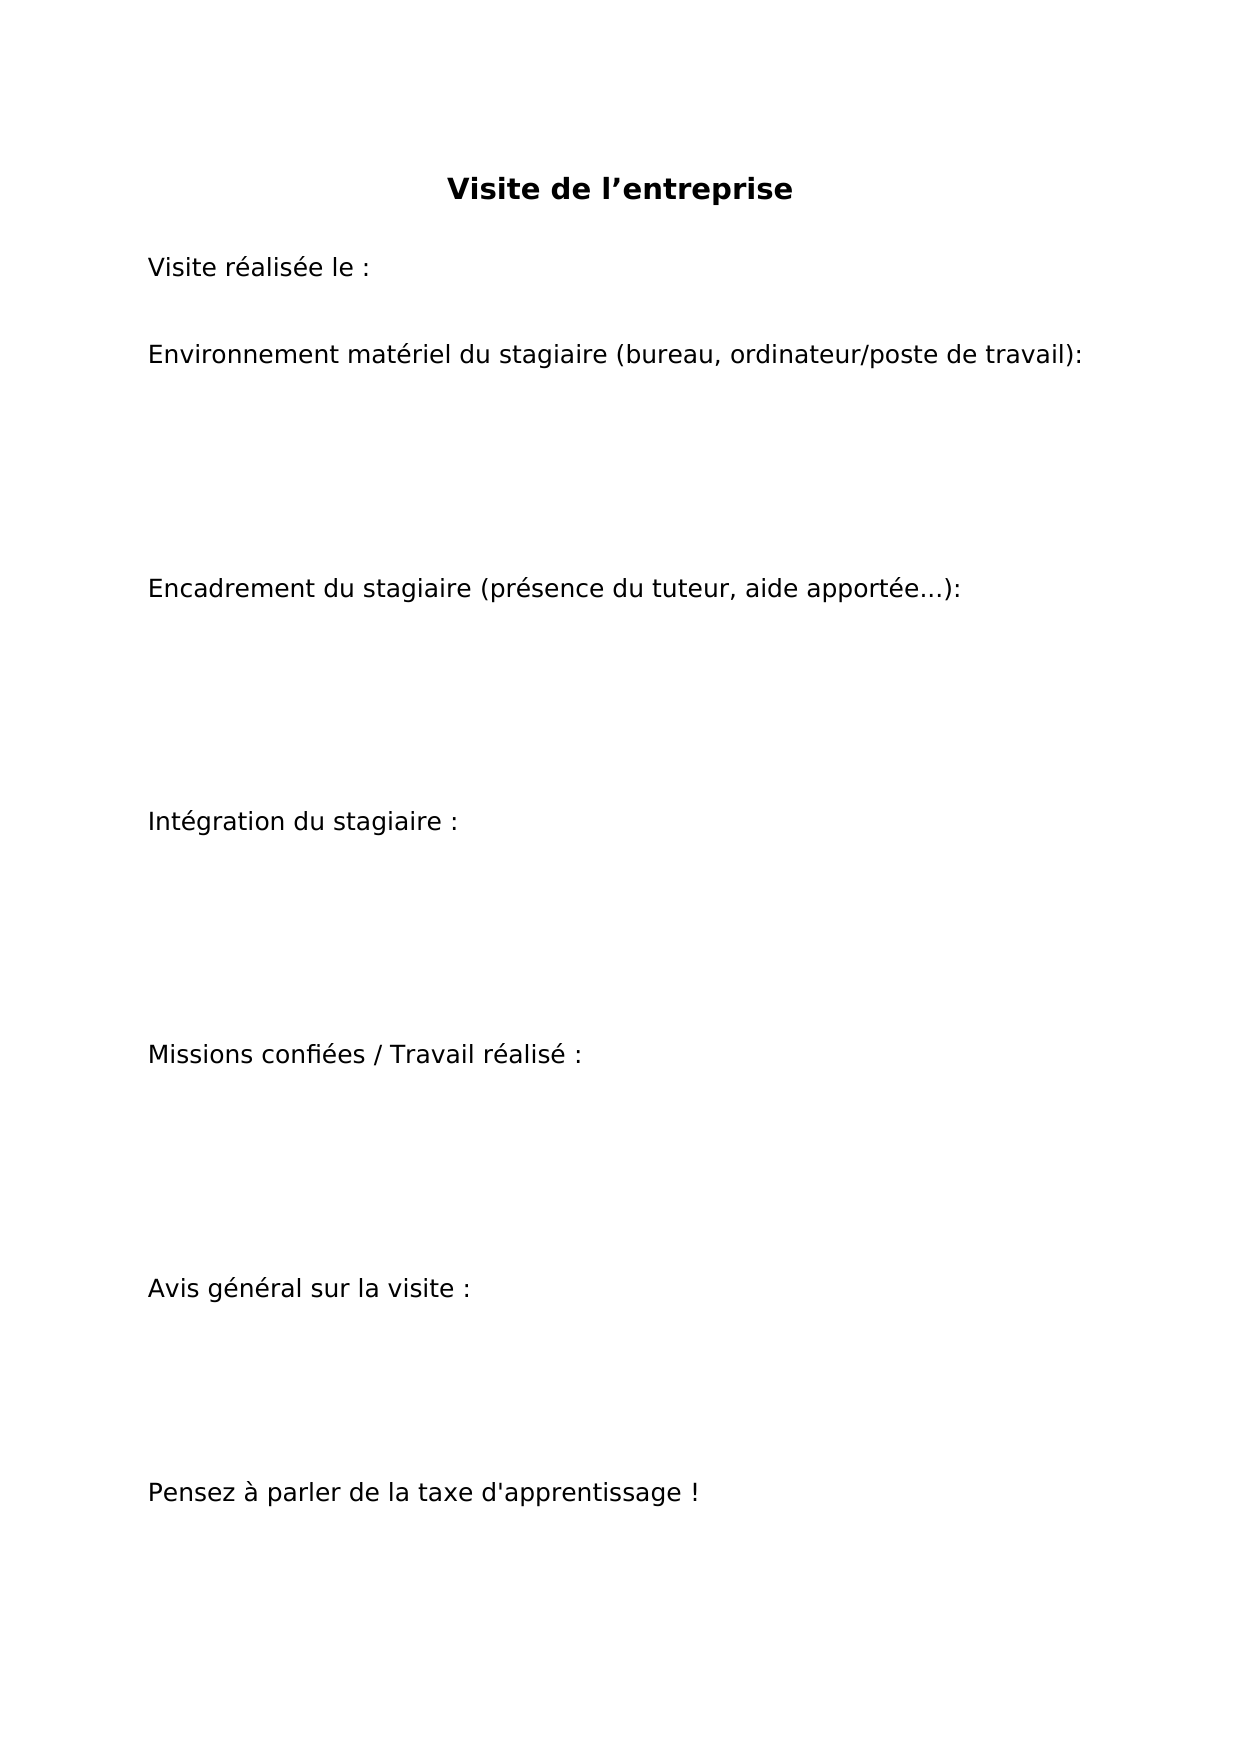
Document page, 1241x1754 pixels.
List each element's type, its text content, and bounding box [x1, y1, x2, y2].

text Missions confiées / Travail réalisé : [148, 1041, 1093, 1070]
text Visite réalisée le : [148, 253, 1093, 282]
text Avis général sur la visite : [148, 1274, 1093, 1303]
text Pensez à parler de la taxe d'apprentissage ! [148, 1478, 1093, 1507]
subtitle Visite de l’entreprise [148, 173, 1093, 207]
text Intégration du stagiaire : [148, 807, 1093, 836]
text Environnement matériel du stagiaire (bureau, ordinateur/poste de travail): [148, 341, 1093, 370]
text Encadrement du stagiaire (présence du tuteur, aide apportée...): [148, 574, 1093, 603]
